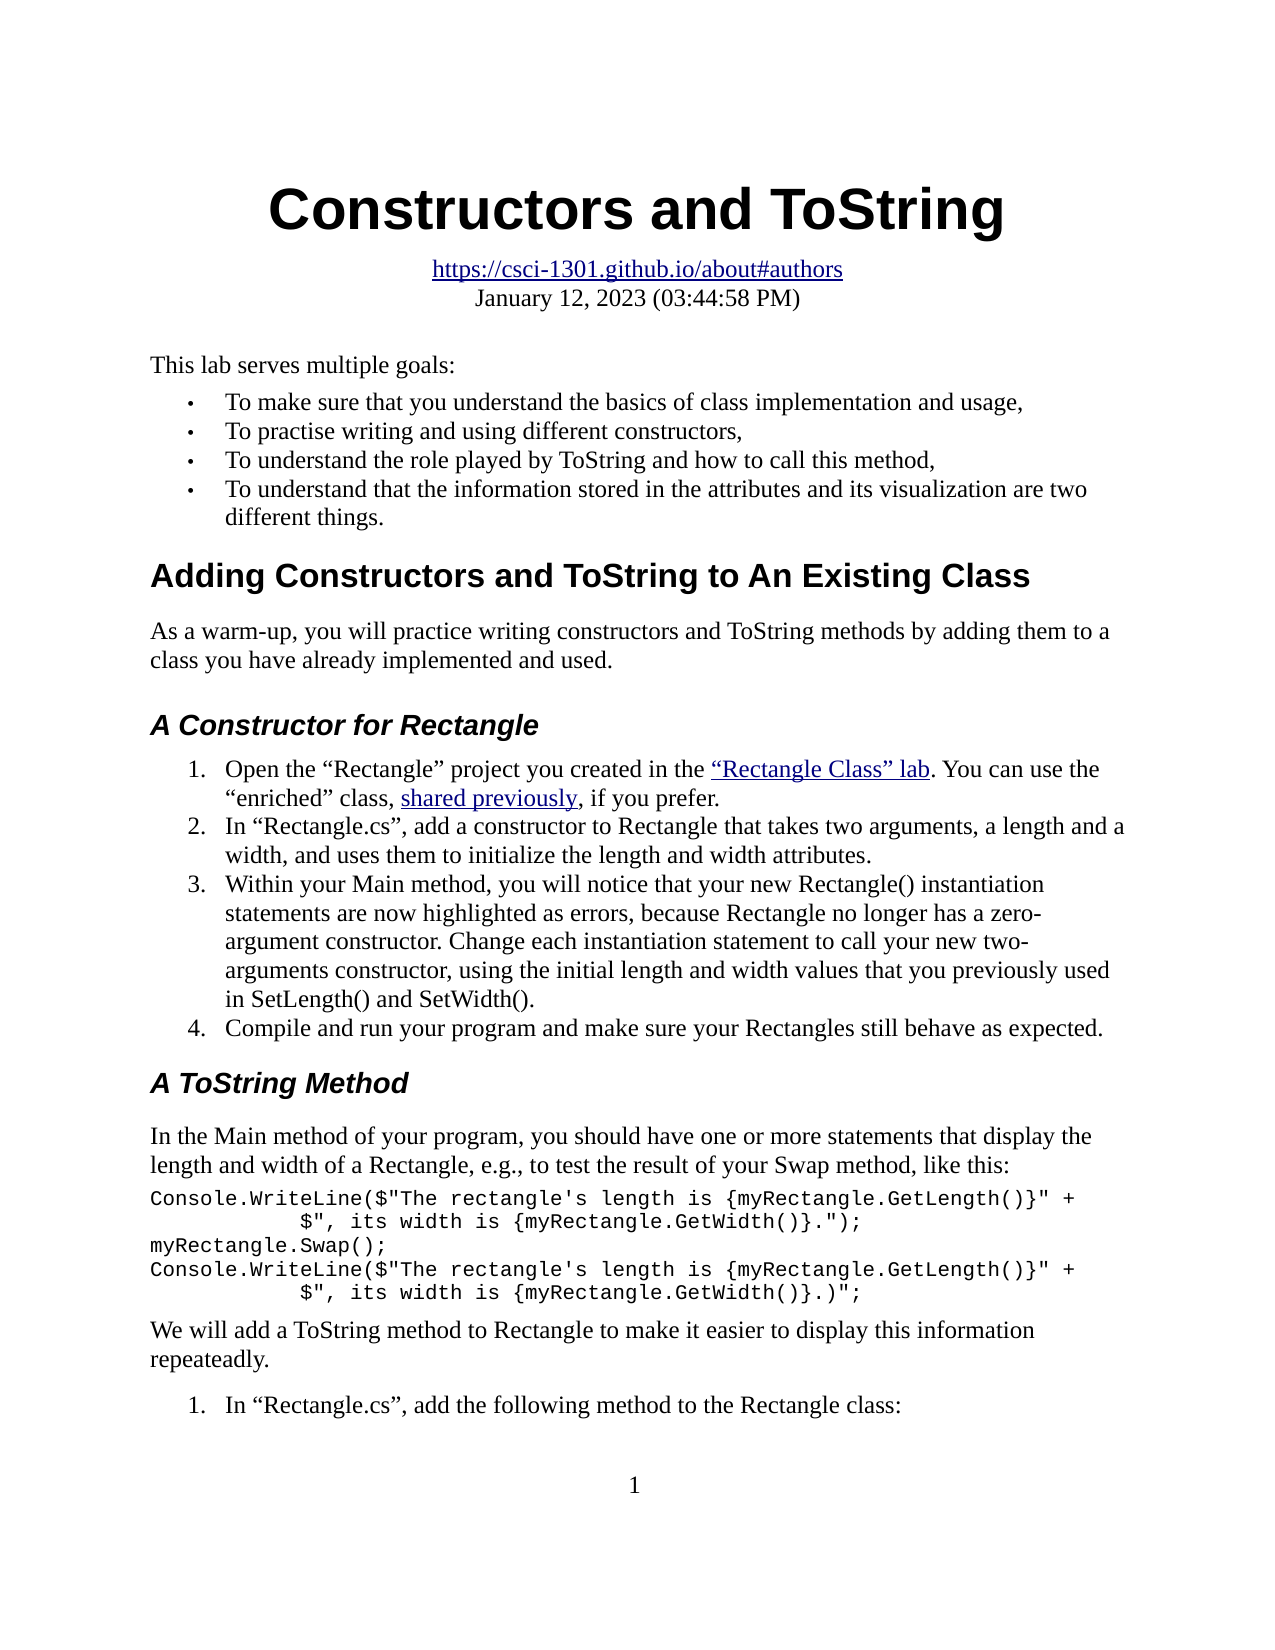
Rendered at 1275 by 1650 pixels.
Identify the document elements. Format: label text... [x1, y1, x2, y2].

list Open the “Rectangle” project you created in the “Rectangle Class” lab. You can use the “enriched” class, shared previously, if you prefer. [187, 754, 1125, 811]
list In “Rectangle.cs”, add the following method to the Rectangle class: [187, 1390, 1125, 1419]
text https://csci-1301.github.io/about#authors [150, 254, 1125, 283]
text We will add a ToString method to Rectangle to make it easier to display this information repeateadly. [150, 1315, 1125, 1372]
list To understand the role played by ToString and how to call this method, [187, 445, 1125, 474]
subtitle Adding Constructors and ToString to An Existing Class [150, 556, 1125, 595]
list To make sure that you understand the basics of class implementation and usage, [187, 387, 1125, 416]
subtitle A Constructor for Rectangle [150, 708, 1125, 741]
list In “Rectangle.cs”, add a constructor to Rectangle that takes two arguments, a length and a width, and uses them to initialize the length and width attributes. [187, 811, 1125, 869]
text January 12, 2023 (03:44:58 PM) [150, 283, 1125, 312]
text In the Main method of your program, you should have one or more statements that display the length and width of a Rectangle, e.g., to test the result of your Swap method, like this: [150, 1121, 1125, 1179]
text Console.WriteLine($"The rectangle's length is {myRectangle.GetLength()}" + [150, 1259, 1125, 1282]
list Compile and run your program and make sure your Rectangles still behave as expected. [187, 1013, 1125, 1041]
list To understand that the information stored in the attributes and its visualization are two different things. [187, 474, 1125, 531]
text Console.WriteLine($"The rectangle's length is {myRectangle.GetLength()}" + [150, 1188, 1125, 1211]
text myRectangle.Swap(); [150, 1235, 1125, 1259]
list To practise writing and using different constructors, [187, 416, 1125, 445]
text $", its width is {myRectangle.GetWidth()}."); [150, 1211, 1125, 1235]
text This lab serves multiple goals: [150, 350, 1125, 378]
title Constructors and ToString [150, 175, 1125, 242]
list Within your Main method, you will notice that your new Rectangle() instantiation statements are now highlighted as errors, because Rectangle no longer has a zero-argument constructor. Change each instantiation statement to call your new two-arguments constructor, using the initial length and width values that you previously used in SetLength() and SetWidth(). [187, 869, 1125, 1013]
subtitle A ToString Method [150, 1066, 1125, 1100]
text $", its width is {myRectangle.GetWidth()}.)"; [150, 1282, 1125, 1306]
text As a warm-up, you will practice writing constructors and ToString methods by adding them to a class you have already implemented and used. [150, 616, 1125, 674]
